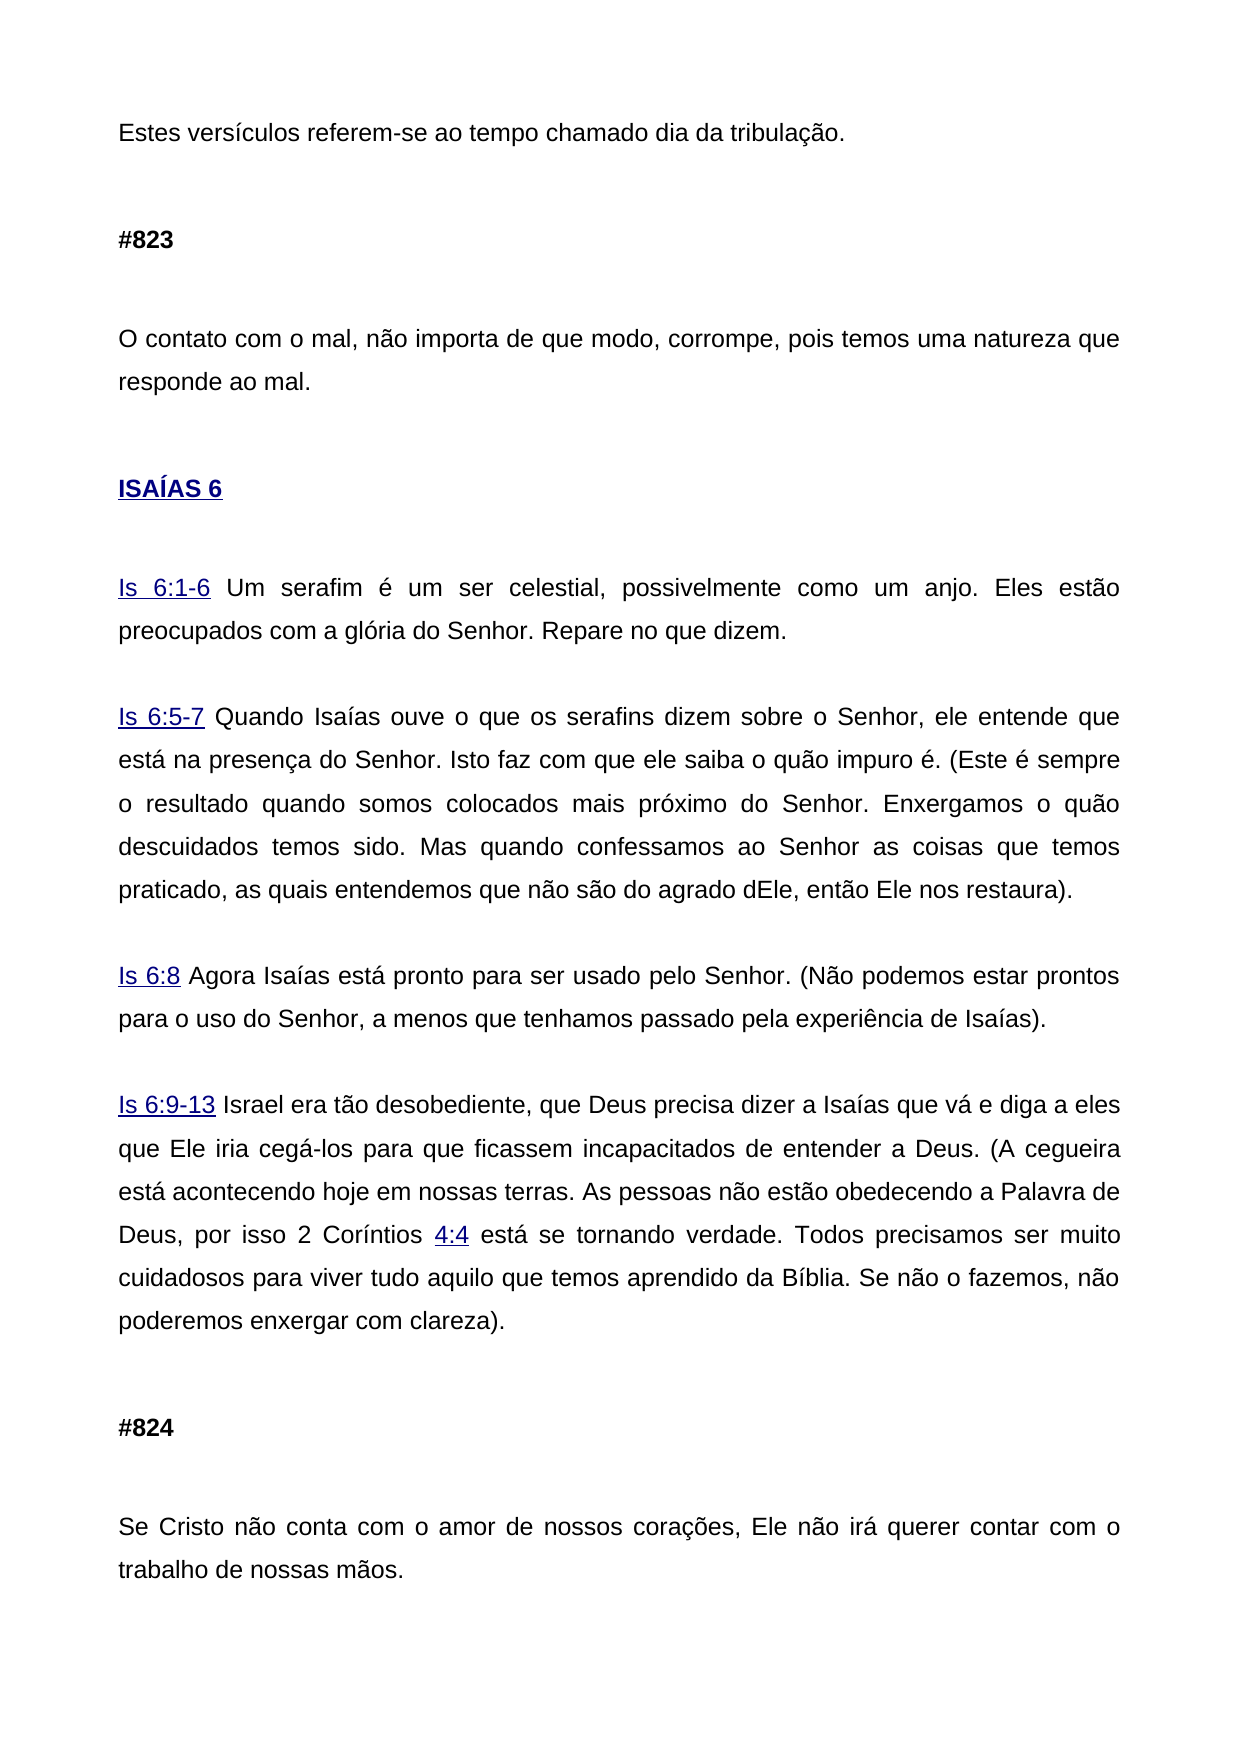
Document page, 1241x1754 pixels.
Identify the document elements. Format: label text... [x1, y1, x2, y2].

subtitle #823 [118, 225, 1122, 254]
text Is 6:5-7 Quando Isaías ouve o que os serafins dizem sobre o Senhor, ele entende que está na presença do Senhor. Isto faz com que ele saiba o quão impuro é. (Este é sempre o resultado quando somos colocados mais próximo do Senhor. Enxergamos o quão descuidados temos sido. Mas quando confessamos ao Senhor as coisas que temos praticado, as quais entendemos que não são do agrado dEle, então Ele nos restaura). [118, 702, 1122, 903]
text O contato com o mal, não importa de que modo, corrompe, pois temos uma natureza que responde ao mal. [118, 324, 1122, 396]
text Is 6:9-13 Israel era tão desobediente, que Deus precisa dizer a Isaías que vá e diga a eles que Ele iria cegá-los para que ficassem incapacitados de entender a Deus. (A cegueira está acontecendo hoje em nossas terras. As pessoas não estão obedecendo a Palavra de Deus, por isso 2 Coríntios 4:4 está se tornando verdade. Todos precisamos ser muito cuidadosos para viver tudo aquilo que temos aprendido da Bíblia. Se não o fazemos, não poderemos enxergar com clareza). [118, 1090, 1122, 1335]
text Estes versículos referem-se ao tempo chamado dia da tribulação. [118, 118, 1122, 147]
text Se Cristo não conta com o amor de nossos corações, Ele não irá querer contar com o trabalho de nossas mãos. [118, 1512, 1122, 1584]
subtitle #824 [118, 1413, 1122, 1442]
text Is 6:8 Agora Isaías está pronto para ser usado pelo Senhor. (Não podemos estar prontos para o uso do Senhor, a menos que tenhamos passado pela experiência de Isaías). [118, 961, 1122, 1033]
text Is 6:1-6 Um serafim é um ser celestial, possivelmente como um anjo. Eles estão preocupados com a glória do Senhor. Repare no que dizem. [118, 573, 1122, 645]
subtitle ISAÍAS 6 [118, 474, 1122, 503]
